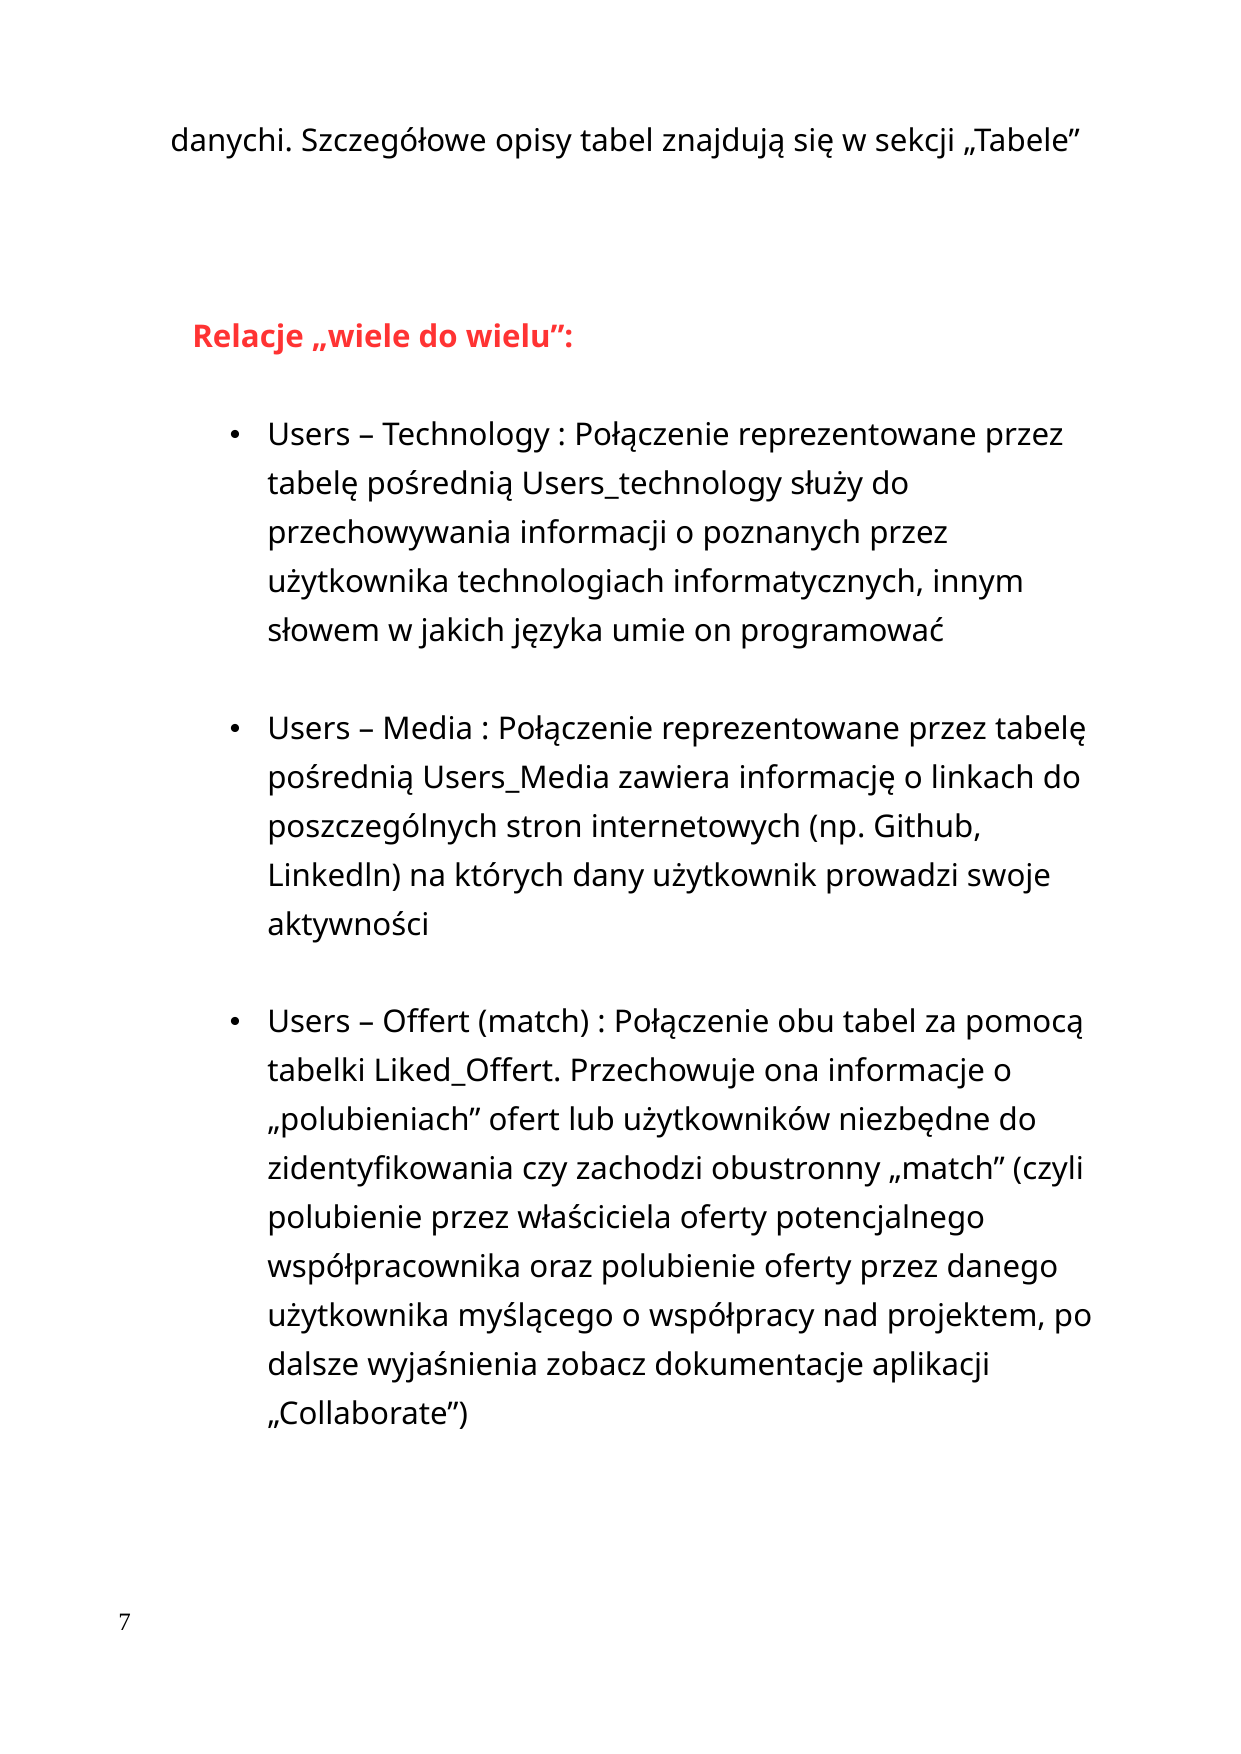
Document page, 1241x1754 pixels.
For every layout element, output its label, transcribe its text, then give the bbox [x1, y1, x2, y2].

text danychi. Szczegółowe opisy tabel znajdują się w sekcji „Tabele” [162, 118, 1088, 161]
list Users – Technology : Połączenie reprezentowane przez tabelę pośrednią Users_technology służy do przechowywania informacji o poznanych przez użytkownika technologiach informatycznych, innym słowem w jakich języka umie on programować [229, 412, 1122, 650]
list Users – Media : Połączenie reprezentowane przez tabelę pośrednią Users_Media zawiera informację o linkach do poszczególnych stron internetowych (np. Github, Linkedln) na których dany użytkownik prowadzi swoje aktywności [229, 706, 1122, 944]
text Relacje „wiele do wielu”: [118, 314, 1122, 357]
list Users – Offert (match) : Połączenie obu tabel za pomocą tabelki Liked_Offert. Przechowuje ona informacje o „polubieniach” ofert lub użytkowników niezbędne do zidentyfikowania czy zachodzi obustronny „match” (czyli polubienie przez właściciela oferty potencjalnego współpracownika oraz polubienie oferty przez danego użytkownika myślącego o współpracy nad projektem, po dalsze wyjaśnienia zobacz dokumentacje aplikacji „Collaborate”) [229, 999, 1122, 1434]
